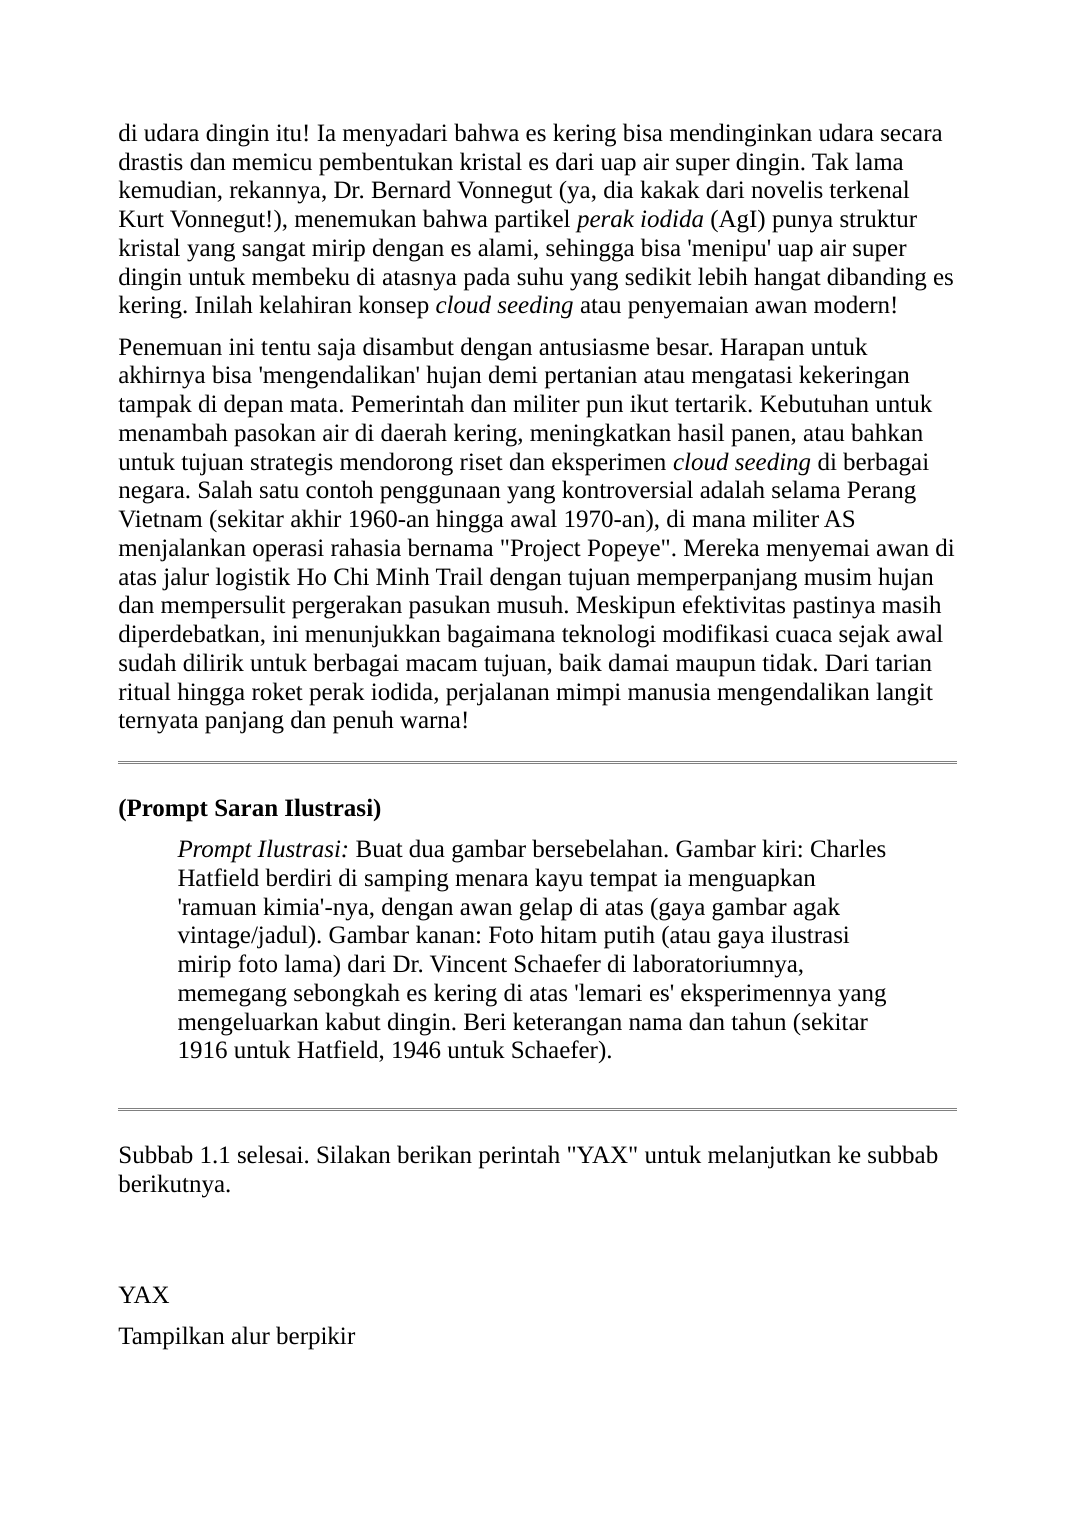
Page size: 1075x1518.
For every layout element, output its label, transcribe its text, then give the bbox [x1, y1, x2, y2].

text di udara dingin itu! Ia menyadari bahwa es kering bisa mendinginkan udara secara drastis dan memicu pembentukan kristal es dari uap air super dingin. Tak lama kemudian, rekannya, Dr. Bernard Vonnegut (ya, dia kakak dari novelis terkenal Kurt Vonnegut!), menemukan bahwa partikel perak iodida (AgI) punya struktur kristal yang sangat mirip dengan es alami, sehingga bisa 'menipu' uap air super dingin untuk membeku di atasnya pada suhu yang sedikit lebih hangat dibanding es kering. Inilah kelahiran konsep cloud seeding atau penyemaian awan modern! [118, 118, 957, 319]
text Tampilkan alur berpikir [118, 1321, 957, 1350]
text Prompt Ilustrasi: Buat dua gambar bersebelahan. Gambar kiri: Charles Hatfield berdiri di samping menara kayu tempat ia menguapkan 'ramuan kimia'-nya, dengan awan gelap di atas (gaya gambar agak vintage/jadul). Gambar kanan: Foto hitam putih (atau gaya ilustrasi mirip foto lama) dari Dr. Vincent Schaefer di laboratoriumnya, memegang sebongkah es kering di atas 'lemari es' eksperimennya yang mengeluarkan kabut dingin. Beri keterangan nama dan tahun (sekitar 1916 untuk Hatfield, 1946 untuk Schaefer). [177, 834, 898, 1064]
text (Prompt Saran Ilustrasi) [118, 793, 957, 822]
text Penemuan ini tentu saja disambut dengan antusiasme besar. Harapan untuk akhirnya bisa 'mengendalikan' hujan demi pertanian atau mengatasi kekeringan tampak di depan mata. Pemerintah dan militer pun ikut tertarik. Kebutuhan untuk menambah pasokan air di daerah kering, meningkatkan hasil panen, atau bahkan untuk tujuan strategis mendorong riset dan eksperimen cloud seeding di berbagai negara. Salah satu contoh penggunaan yang kontroversial adalah selama Perang Vietnam (sekitar akhir 1960-an hingga awal 1970-an), di mana militer AS menjalankan operasi rahasia bernama "Project Popeye". Mereka menyemai awan di atas jalur logistik Ho Chi Minh Trail dengan tujuan memperpanjang musim hujan dan mempersulit pergerakan pasukan musuh. Meskipun efektivitas pastinya masih diperdebatkan, ini menunjukkan bagaimana teknologi modifikasi cuaca sejak awal sudah dilirik untuk berbagai macam tujuan, baik damai maupun tidak. Dari tarian ritual hingga roket perak iodida, perjalanan mimpi manusia mengendalikan langit ternyata panjang dan penuh warna! [118, 332, 957, 734]
text YAX [118, 1280, 957, 1309]
text Subbab 1.1 selesai. Silakan berikan perintah "YAX" untuk melanjutkan ke subbab berikutnya. [118, 1140, 957, 1197]
